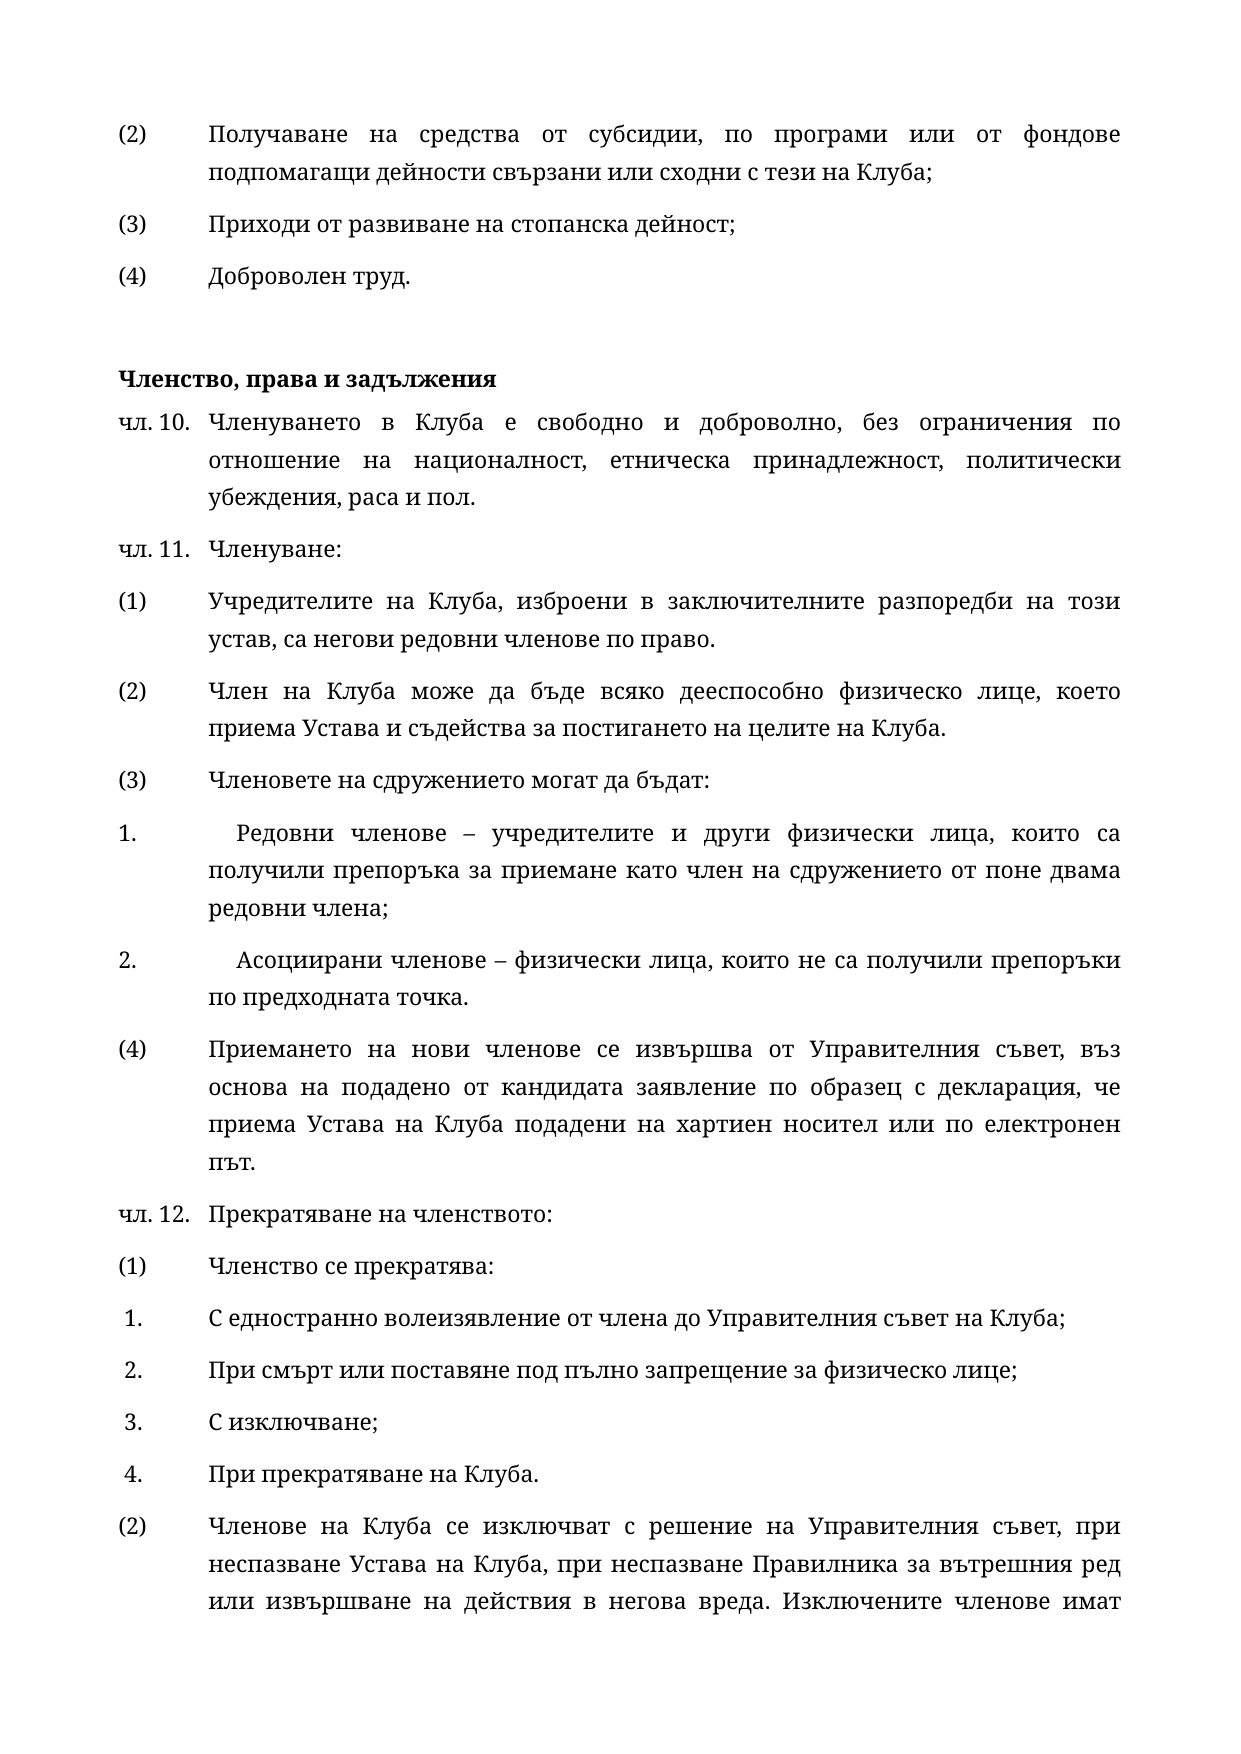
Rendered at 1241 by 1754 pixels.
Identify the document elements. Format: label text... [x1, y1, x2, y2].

list Член на Клуба може да бъде всяко дееспособно физическо лице, което приема Устава и съдейства за постигането на целите на Клуба. [118, 675, 1122, 744]
list Членство се прекратява: [118, 1250, 1122, 1281]
list Получаване на средства от субсидии, по програми или от фондове подпомагащи дейности свързани или сходни с тези на Клуба; [118, 118, 1122, 187]
list Учредителите на Клуба, изброени в заключителните разпоредби на този устав, са негови редовни членове по право. [118, 585, 1122, 654]
list Членовете на сдружението могат да бъдат: [118, 764, 1122, 796]
list Приходи от развиване на стопанска дейност; [118, 208, 1122, 239]
subtitle Членство, права и задължения [118, 363, 1122, 394]
list Асоциирани членове – физически лица, които не са получили препоръки по предходната точка. [118, 944, 1122, 1012]
list С изключване; [118, 1406, 1122, 1437]
list Членове на Клуба се изключват с решение на Управителния съвет, при неспазване Устава на Клуба, при неспазване Правилника за вътрешния ред или извършване на действия в негова вреда. Изключените членове имат [118, 1510, 1122, 1617]
list Членуване: [118, 533, 1122, 564]
list Членуването в Клуба е свободно и доброволно, без ограничения по отношение на националност, етническа принадлежност, политически убеждения, раса и пол. [118, 406, 1122, 512]
list При прекратяване на Клуба. [118, 1458, 1122, 1489]
list Редовни членове – учредителите и други физически лица, които са получили препоръка за приемане като член на сдружението от поне двама редовни члена; [118, 817, 1122, 923]
list Прекратяване на членството: [118, 1198, 1122, 1229]
list Приемането на нови членове се извършва от Управителния съвет, въз основа на подадено от кандидата заявление по образец с декларация, че приема Устава на Клуба подадени на хартиен носител или по електронен път. [118, 1033, 1122, 1177]
list Доброволен труд. [118, 260, 1122, 291]
list При смърт или поставяне под пълно запрещение за физическо лице; [118, 1354, 1122, 1385]
list С едностранно волеизявление от члена до Управителния съвет на Клуба; [118, 1302, 1122, 1333]
